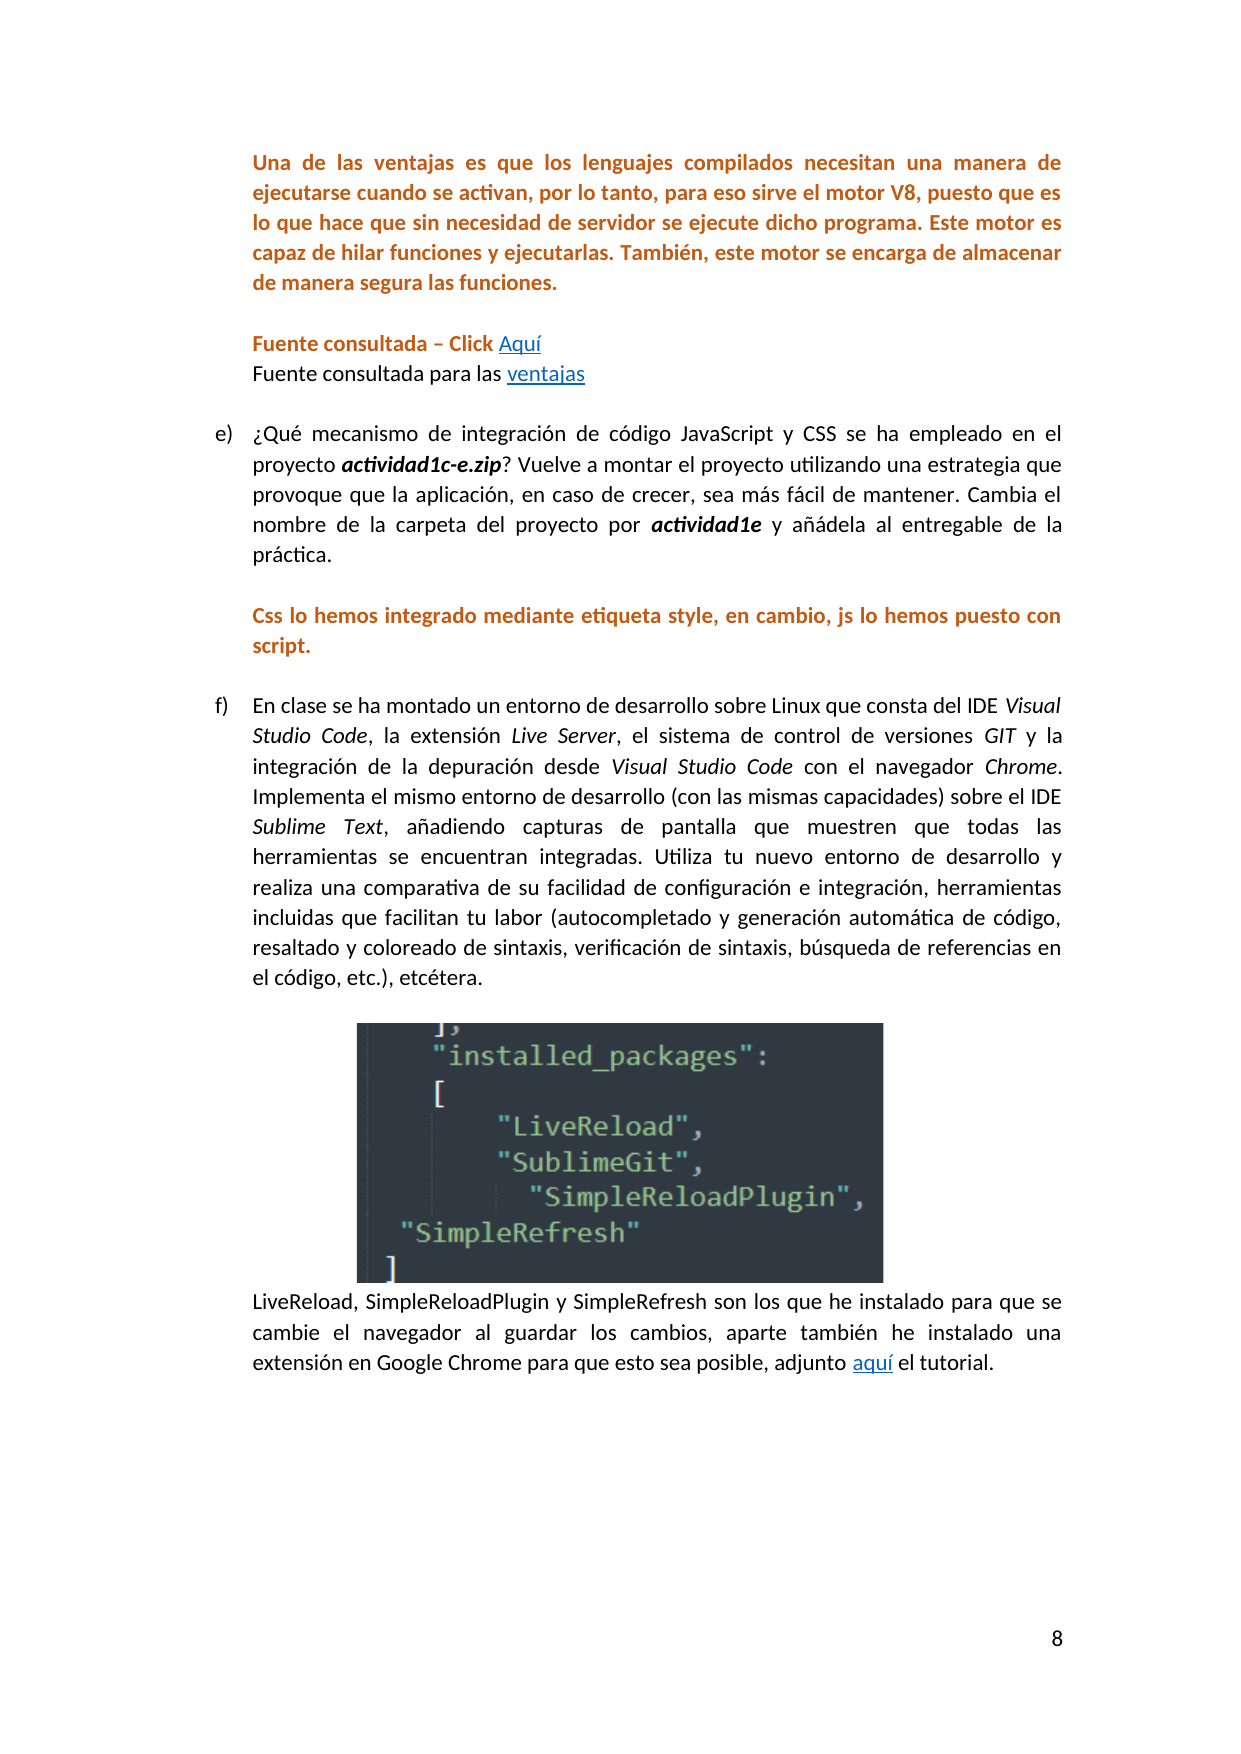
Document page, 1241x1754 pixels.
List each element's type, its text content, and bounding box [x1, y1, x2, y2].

list Css lo hemos integrado mediante etiqueta style, en cambio, js lo hemos puesto con script. [252, 601, 1063, 659]
list LiveReload, SimpleReloadPlugin y SimpleRefresh son los que he instalado para que se cambie el navegador al guardar los cambios, aparte también he instalado una extensión en Google Chrome para que esto sea posible, adjunto aquí el tutorial. [252, 1024, 1063, 1376]
list En clase se ha montado un entorno de desarrollo sobre Linux que consta del IDE Visual Studio Code, la extensión Live Server, el sistema de control de versiones GIT y la integración de la depuración desde Visual Studio Code con el navegador Chrome. Implementa el mismo entorno de desarrollo (con las mismas capacidades) sobre el IDE Sublime Text, añadiendo capturas de pantalla que muestren que todas las herramientas se encuentran integradas. Utiliza tu nuevo entorno de desarrollo y realiza una comparativa de su facilidad de configuración e integración, herramientas incluidas que facilitan tu labor (autocompletado y generación automática de código, resaltado y coloreado de sintaxis, verificación de sintaxis, búsqueda de referencias en el código, etc.), etcétera. [215, 691, 1063, 991]
picture [356, 1023, 884, 1283]
list Fuente consultada – Click Aquí [252, 329, 1063, 357]
list ¿Qué mecanismo de integración de código JavaScript y CSS se ha empleado en el proyecto actividad1c-e.zip? Vuelve a montar el proyecto utilizando una estrategia que provoque que la aplicación, en caso de crecer, sea más fácil de mantener. Cambia el nombre de la carpeta del proyecto por actividad1e y añádela al entregable de la práctica. [215, 419, 1063, 568]
list Una de las ventajas es que los lenguajes compilados necesitan una manera de ejecutarse cuando se activan, por lo tanto, para eso sirve el motor V8, puesto que es lo que hace que sin necesidad de servidor se ejecute dicho programa. Este motor es capaz de hilar funciones y ejecutarlas. También, este motor se encarga de almacenar de manera segura las funciones. [252, 148, 1063, 296]
list Fuente consultada para las ventajas [252, 359, 1063, 387]
